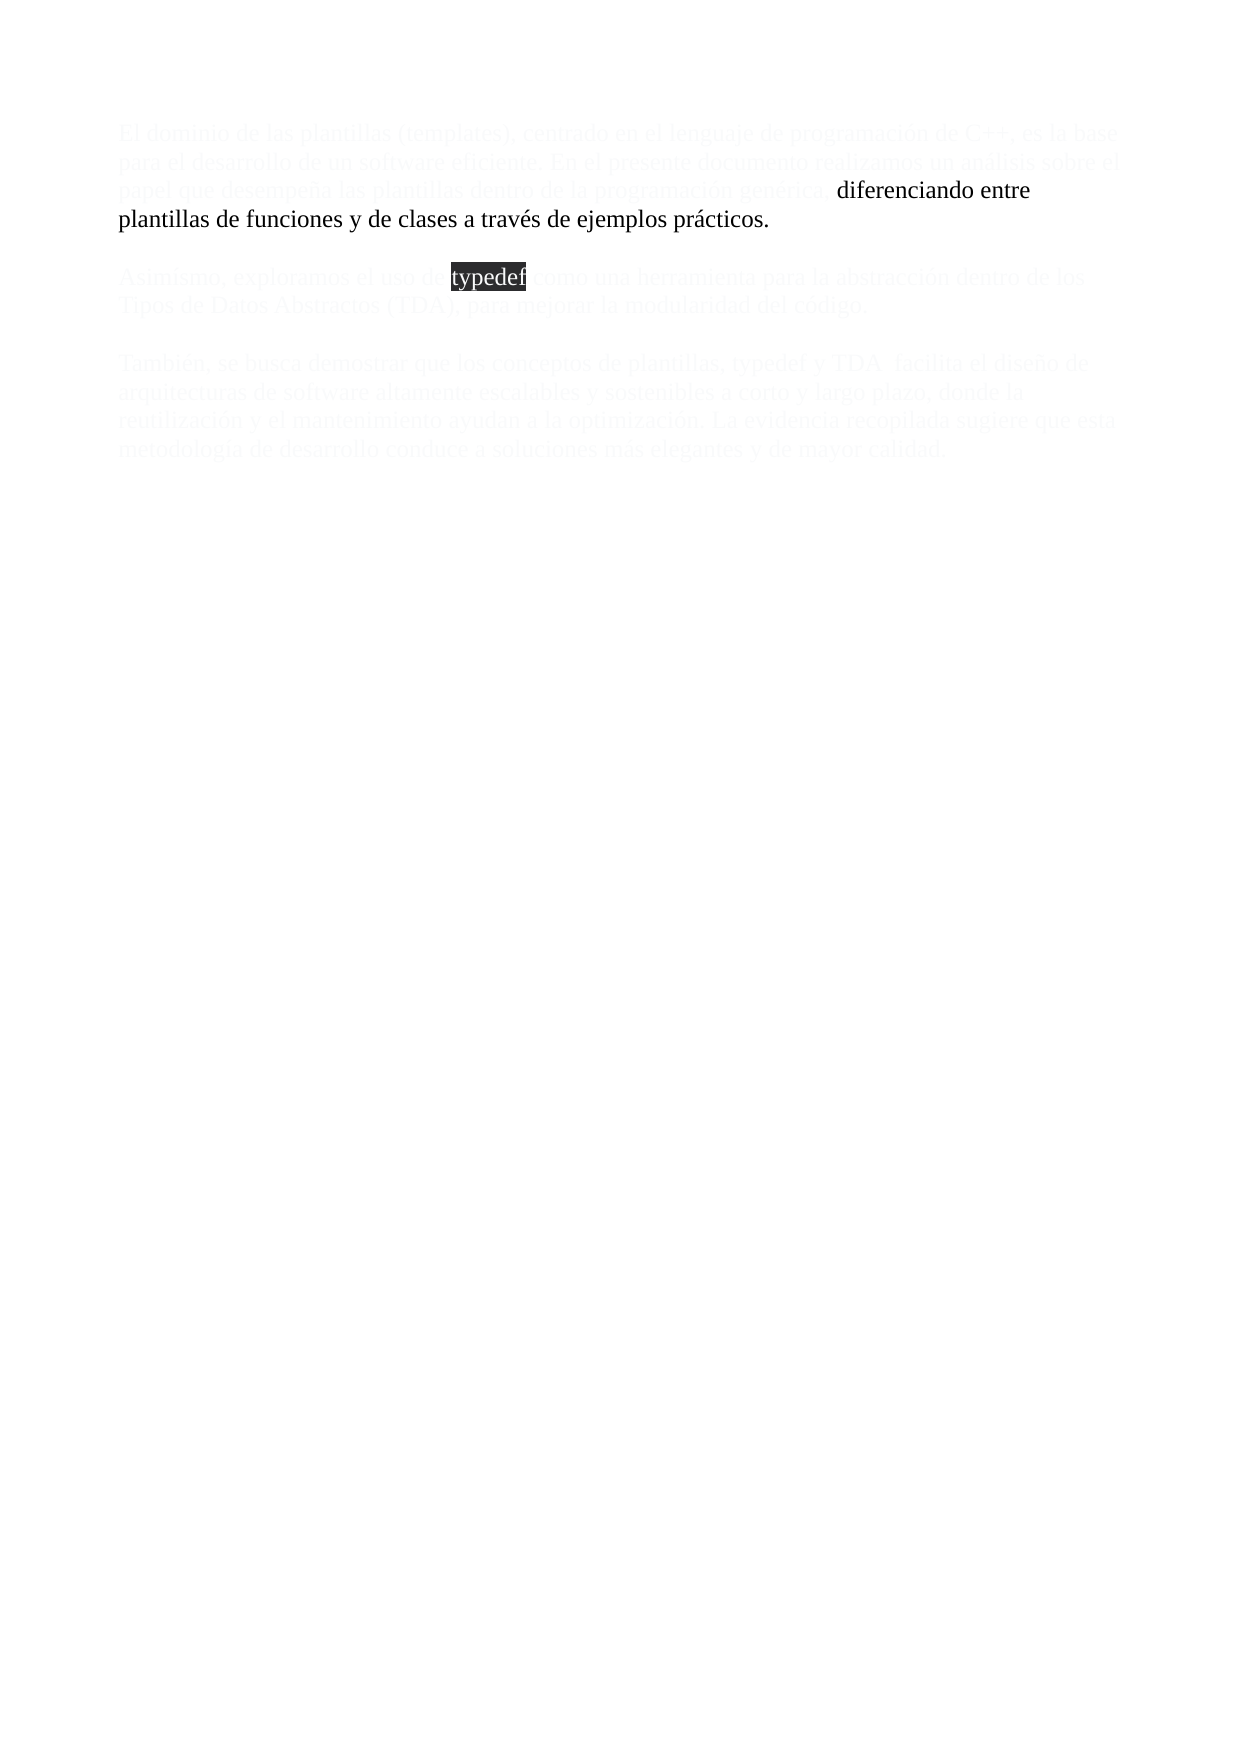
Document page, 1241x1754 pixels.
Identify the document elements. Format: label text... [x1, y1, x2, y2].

text También, se busca demostrar que los conceptos de plantillas, typedef y TDA facilita el diseño de arquitecturas de software altamente escalables y sostenibles a corto y largo plazo, donde la reutilización y el mantenimiento ayudan a la optimización. La evidencia recopilada sugiere que esta metodología de desarrollo conduce a soluciones más elegantes y de mayor calidad. [118, 348, 1122, 463]
text El dominio de las plantillas (templates), centrado en el lenguaje de programación de C++, es la base para el desarrollo de un software eficiente. En el presente documento realizamos un análisis sobre el papel que desempeña las plantillas dentro de la programación genérica, diferenciando entre plantillas de funciones y de clases a través de ejemplos prácticos. [118, 118, 1122, 233]
text Asimísmo, exploramos el uso de typedef como una herramienta para la abstracción dentro de los Tipos de Datos Abstractos (TDA), para mejorar la modularidad del código. [118, 262, 1122, 319]
